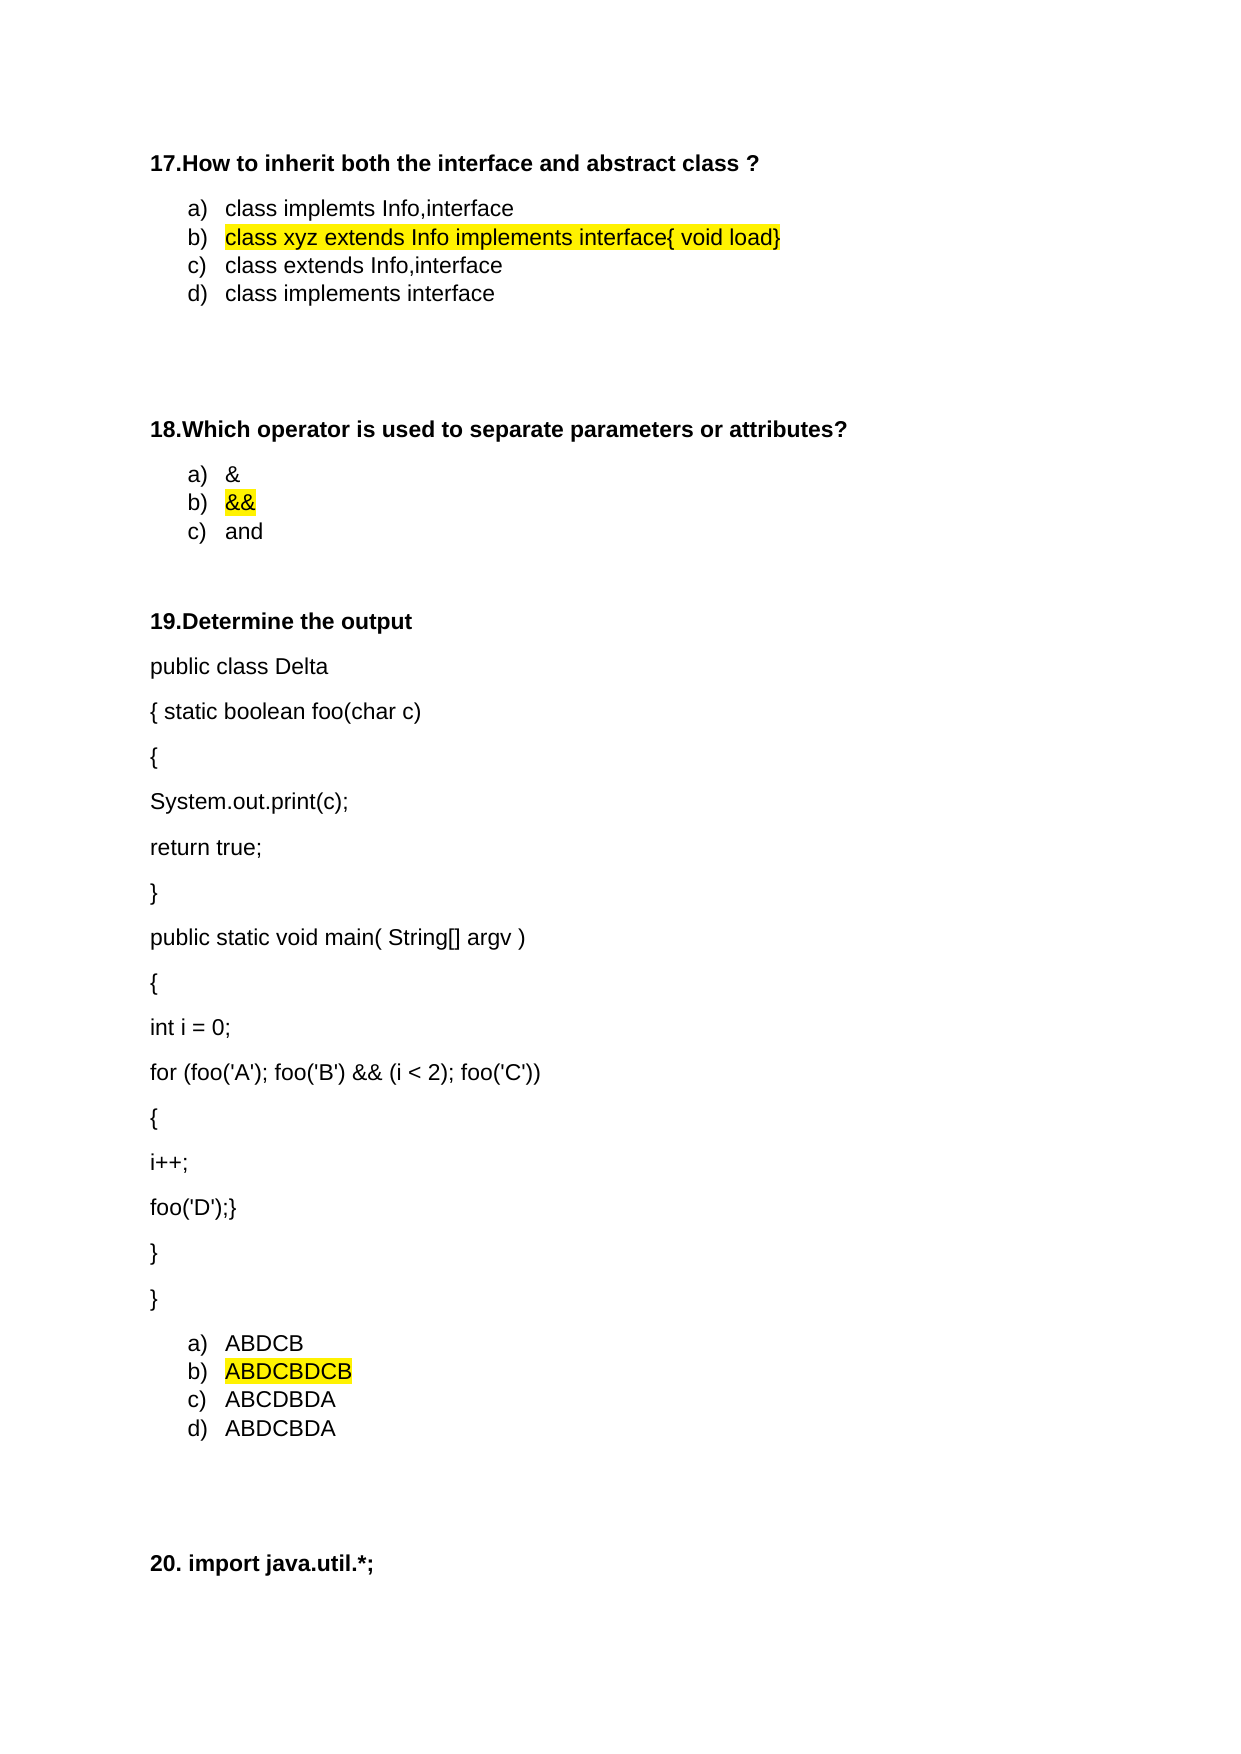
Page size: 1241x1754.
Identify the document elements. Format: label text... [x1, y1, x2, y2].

text public static void main( String[] argv ) [150, 924, 1090, 950]
list class implements interface [187, 280, 1090, 307]
text 17.How to inherit both the interface and abstract class ? [150, 150, 1090, 176]
text foo('D');} [150, 1194, 1090, 1221]
text { [150, 969, 1090, 995]
text 18.Which operator is used to separate parameters or attributes? [150, 416, 1090, 442]
text for (foo('A'); foo('B') && (i < 2); foo('C')) [150, 1059, 1090, 1085]
list && [187, 489, 1090, 516]
text 20. import java.util.*; [150, 1550, 1090, 1577]
text { static boolean foo(char c) [150, 698, 1090, 724]
list ABDCBDA [187, 1415, 1090, 1441]
text { [150, 743, 1090, 769]
text } [150, 1284, 1090, 1311]
text } [150, 878, 1090, 905]
text { [150, 1104, 1090, 1130]
list ABDCBDCB [187, 1358, 1090, 1384]
text System.out.print(c); [150, 788, 1090, 815]
text 19.Determine the output [150, 608, 1090, 634]
text int i = 0; [150, 1014, 1090, 1040]
list class xyz extends Info implements interface{ void load} [187, 223, 1090, 250]
list class extends Info,interface [187, 252, 1090, 278]
text } [150, 1239, 1090, 1266]
list and [187, 518, 1090, 544]
text i++; [150, 1149, 1090, 1176]
list & [187, 461, 1090, 487]
list class implemts Info,interface [187, 195, 1090, 221]
text return true; [150, 833, 1090, 860]
list ABCDBDA [187, 1386, 1090, 1413]
list ABDCB [187, 1329, 1090, 1356]
text public class Delta [150, 653, 1090, 679]
